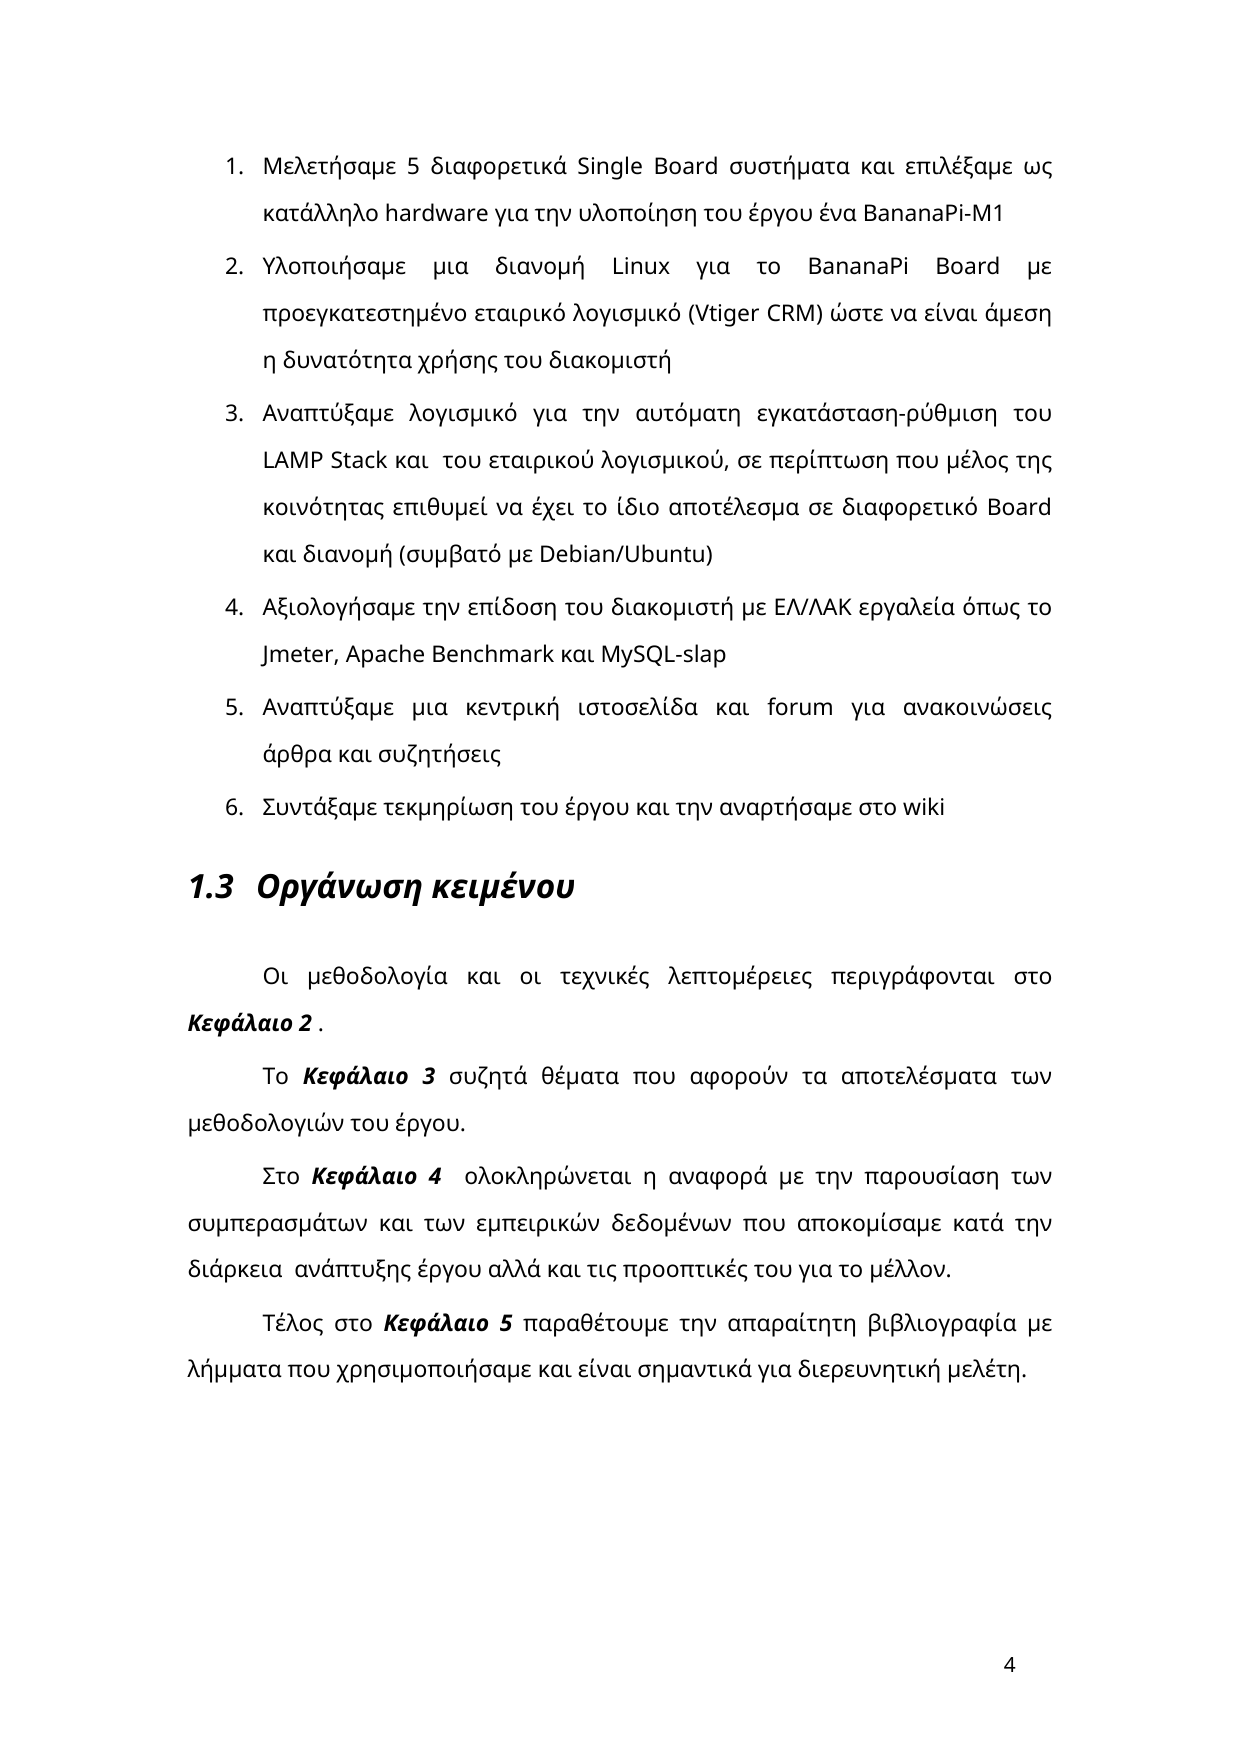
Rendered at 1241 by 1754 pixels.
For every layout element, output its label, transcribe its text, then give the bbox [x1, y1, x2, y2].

list Υλοποιήσαμε μια διανομή Linux για το BananaPi Board με προεγκατεστημένο εταιρικό λογισμικό (Vtiger CRM) ώστε να είναι άμεση η δυνατότητα χρήσης του διακομιστή [225, 250, 1053, 375]
list Συντάξαμε τεκμηρίωση του έργου και την αναρτήσαμε στο wiki [225, 791, 1053, 822]
text Τέλος στο Κεφάλαιο 5 παραθέτουμε την απαραίτητη βιβλιογραφία με λήμματα που χρησιμοποιήσαμε και είναι σημαντικά για διερευνητική μελέτη. [187, 1306, 1053, 1384]
list Μελετήσαμε 5 διαφορετικά Single Board συστήματα και επιλέξαμε ως κατάλληλο hardware για την υλοποίηση του έργου ένα BananaPi-M1 [225, 150, 1053, 228]
text Το Κεφάλαιο 3 συζητά θέματα που αφορούν τα αποτελέσματα των μεθοδολογιών του έργου. [187, 1059, 1053, 1138]
list Αναπτύξαμε λογισμικό για την αυτόματη εγκατάσταση-ρύθμιση του LAMP Stack και του εταιρικού λογισμικού, σε περίπτωση που μέλος της κοινότητας επιθυμεί να έχει το ίδιο αποτέλεσμα σε διαφορετικό Board και διανομή (συμβατό με Debian/Ubuntu) [225, 397, 1053, 569]
list Αξιολογήσαμε την επίδοση του διακομιστή με ΕΛ/ΛΑΚ εργαλεία όπως το Jmeter, Apache Benchmark και MySQL-slap [225, 591, 1053, 669]
text Οι μεθοδολογία και οι τεχνικές λεπτομέρειες περιγράφονται στο Κεφάλαιο 2 . [187, 959, 1053, 1038]
list Αναπτύξαμε μια κεντρική ιστοσελίδα και forum για ανακοινώσεις άρθρα και συζητήσεις [225, 691, 1053, 769]
text Στο Κεφάλαιο 4 ολοκληρώνεται η αναφορά με την παρουσίαση των συμπερασμάτων και των εμπειρικών δεδομένων που αποκομίσαμε κατά την διάρκεια ανάπτυξης έργου αλλά και τις προοπτικές του για το μέλλον. [187, 1159, 1053, 1284]
subtitle Οργάνωση κειμένου [187, 862, 1058, 908]
